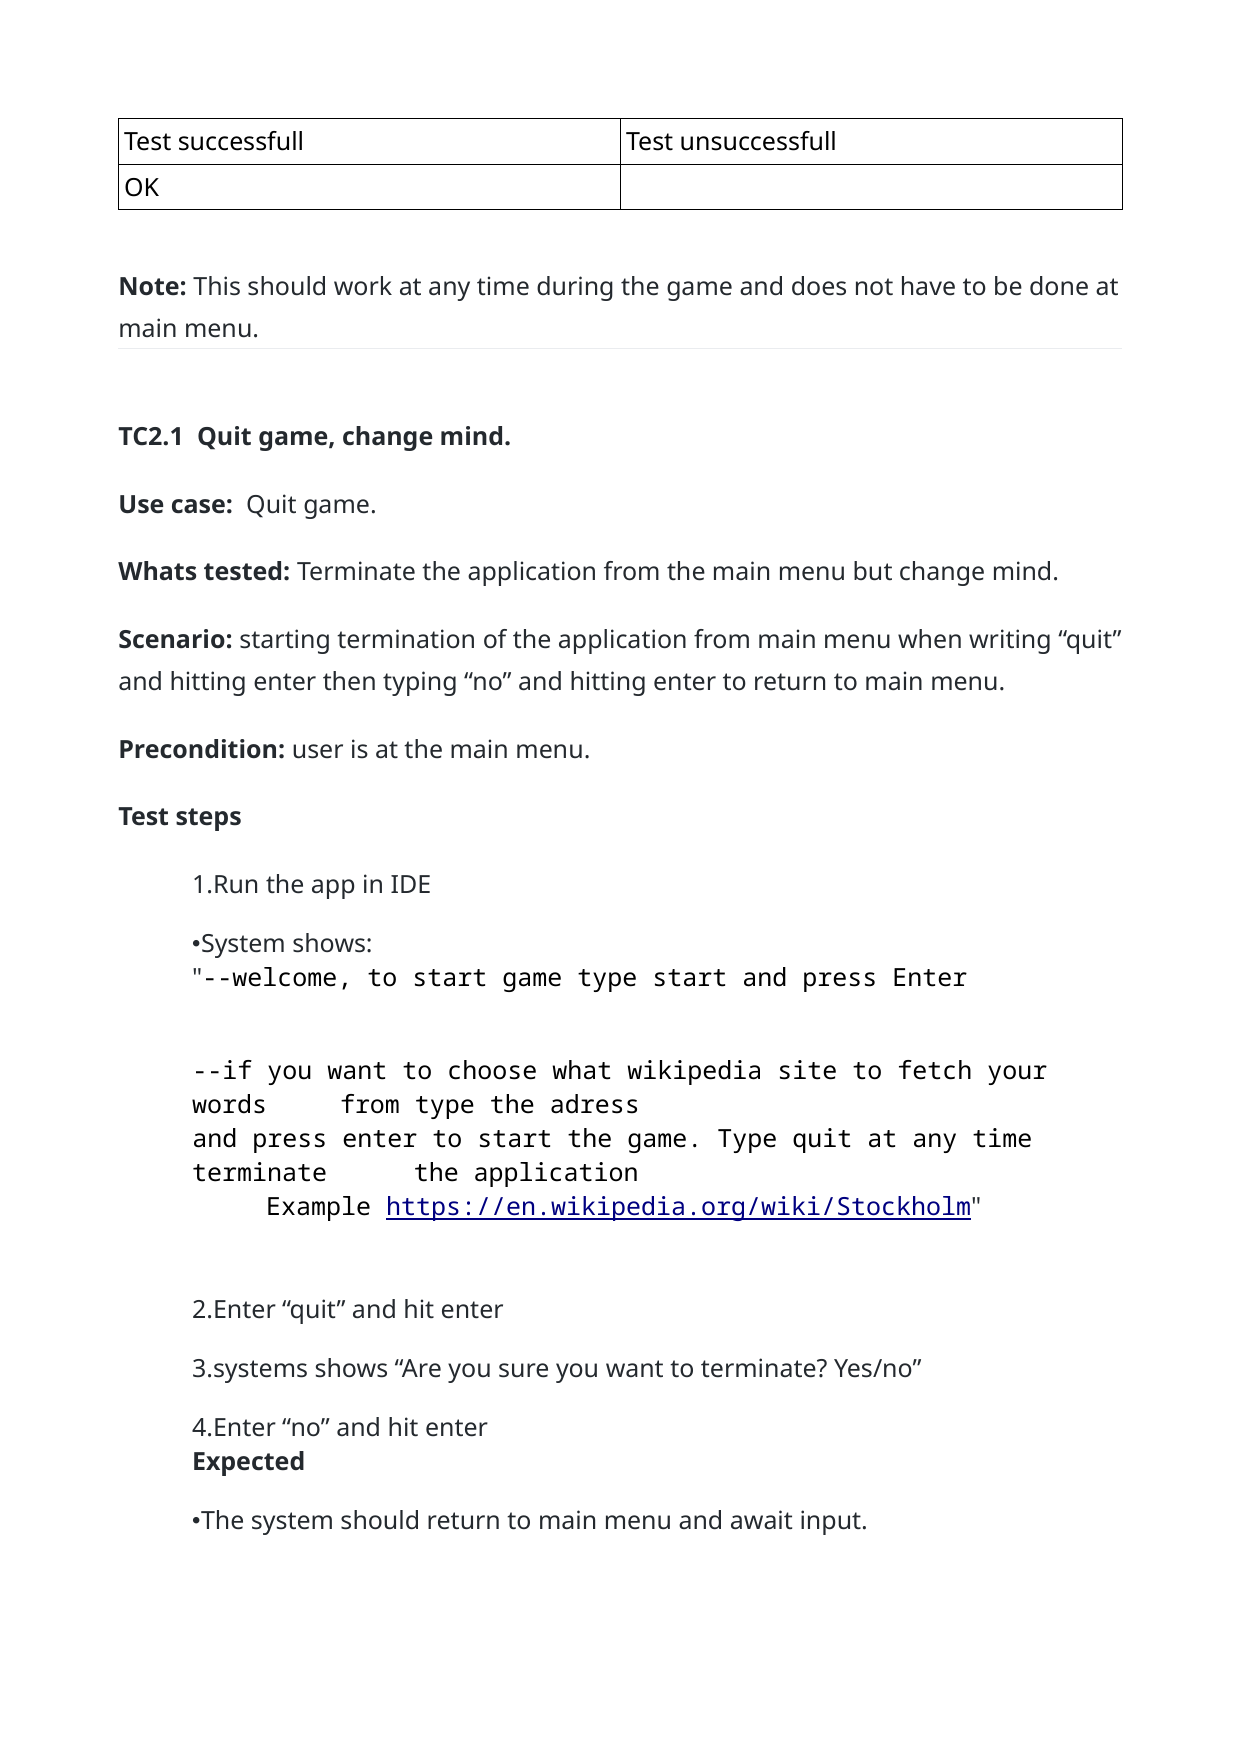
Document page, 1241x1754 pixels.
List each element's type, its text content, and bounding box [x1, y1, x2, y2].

subtitle TC2.1 Quit game, change mind. [118, 419, 1122, 453]
list Example https://en.wikipedia.org/wiki/Stockholm" [118, 1189, 1122, 1223]
text Whats tested: Terminate the application from the main menu but change mind. [118, 554, 1122, 588]
list 1.Run the app in IDE [118, 867, 1122, 901]
list The system should return to main menu and await input. [118, 1502, 1122, 1571]
text Test steps [118, 799, 1122, 833]
text Use case: Quit game. [118, 487, 1122, 521]
list 4.Enter “no” and hit enter Expected [118, 1409, 1122, 1477]
list 2.Enter “quit” and hit enter [118, 1291, 1122, 1325]
table_header Test unsuccessfull [621, 119, 1122, 164]
list --if you want to choose what wikipedia site to fetch your words from type the adress [118, 1053, 1122, 1121]
text Scenario: starting termination of the application from main menu when writing “quit” and hitting enter then typing “no” and hitting enter to return to main menu. [118, 622, 1122, 698]
list and press enter to start the game. Type quit at any time terminate the application [118, 1121, 1122, 1189]
table_cell [621, 165, 1122, 209]
text Precondition: user is at the main menu. [118, 732, 1122, 766]
list System shows: "--welcome, to start game type start and press Enter [118, 926, 1122, 994]
list 3.systems shows “Are you sure you want to terminate? Yes/no” [118, 1350, 1122, 1384]
text Note: This should work at any time during the game and does not have to be done at main menu. [118, 268, 1122, 348]
table_cell OK [119, 165, 620, 209]
table_header Test successfull [119, 119, 620, 164]
